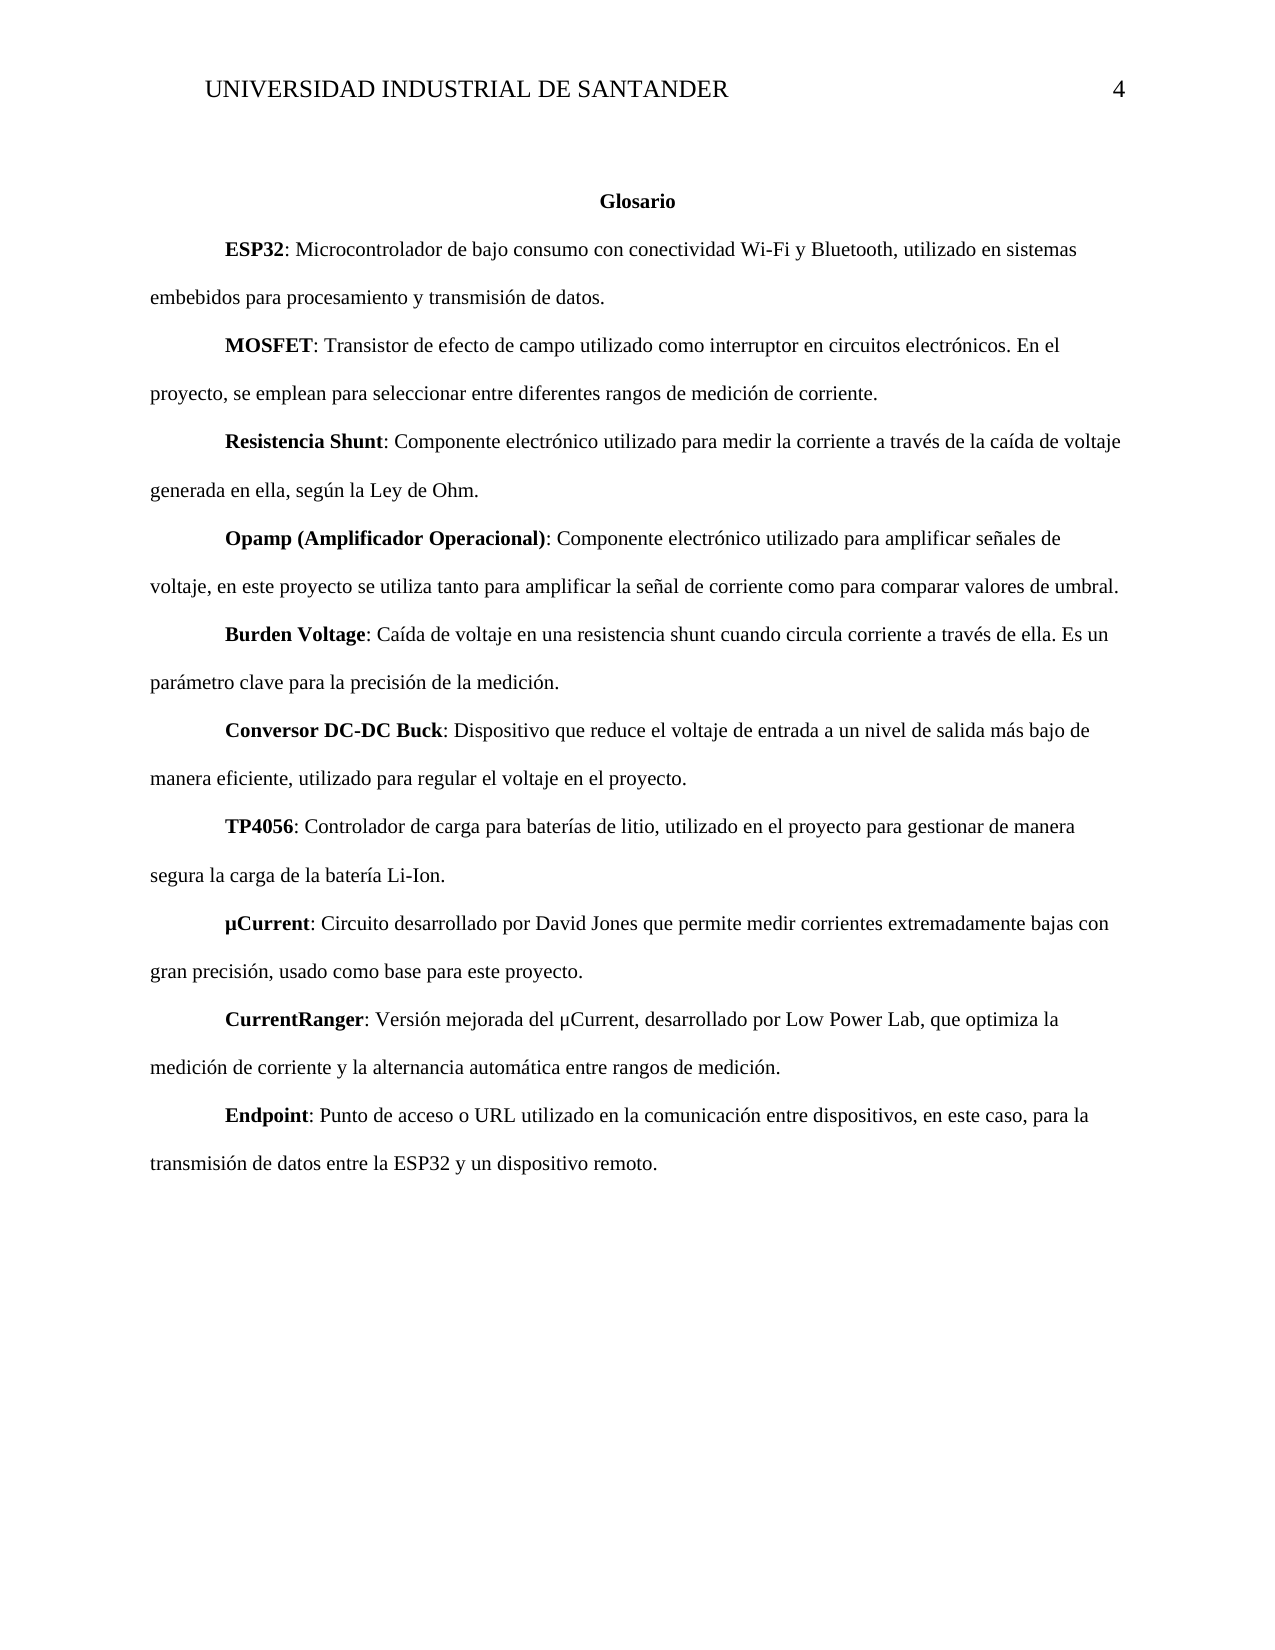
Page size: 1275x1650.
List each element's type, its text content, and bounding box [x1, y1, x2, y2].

text MOSFET: Transistor de efecto de campo utilizado como interruptor en circuitos electrónicos. En el proyecto, se emplean para seleccionar entre diferentes rangos de medición de corriente. [150, 333, 1125, 405]
text Conversor DC-DC Buck: Dispositivo que reduce el voltaje de entrada a un nivel de salida más bajo de manera eficiente, utilizado para regular el voltaje en el proyecto. [150, 718, 1125, 790]
text Endpoint: Punto de acceso o URL utilizado en la comunicación entre dispositivos, en este caso, para la transmisión de datos entre la ESP32 y un dispositivo remoto. [150, 1103, 1125, 1175]
text Opamp (Amplificador Operacional): Componente electrónico utilizado para amplificar señales de voltaje, en este proyecto se utiliza tanto para amplificar la señal de corriente como para comparar valores de umbral. [150, 526, 1125, 598]
text TP4056: Controlador de carga para baterías de litio, utilizado en el proyecto para gestionar de manera segura la carga de la batería Li-Ion. [150, 814, 1125, 887]
text CurrentRanger: Versión mejorada del μCurrent, desarrollado por Low Power Lab, que optimiza la medición de corriente y la alternancia automática entre rangos de medición. [150, 1007, 1125, 1079]
text ESP32: Microcontrolador de bajo consumo con conectividad Wi-Fi y Bluetooth, utilizado en sistemas embebidos para procesamiento y transmisión de datos. [150, 237, 1125, 309]
subtitle Glosario [150, 189, 1125, 213]
text Burden Voltage: Caída de voltaje en una resistencia shunt cuando circula corriente a través de ella. Es un parámetro clave para la precisión de la medición. [150, 622, 1125, 694]
text Resistencia Shunt: Componente electrónico utilizado para medir la corriente a través de la caída de voltaje generada en ella, según la Ley de Ohm. [150, 429, 1125, 502]
text μCurrent: Circuito desarrollado por David Jones que permite medir corrientes extremadamente bajas con gran precisión, usado como base para este proyecto. [150, 911, 1125, 983]
